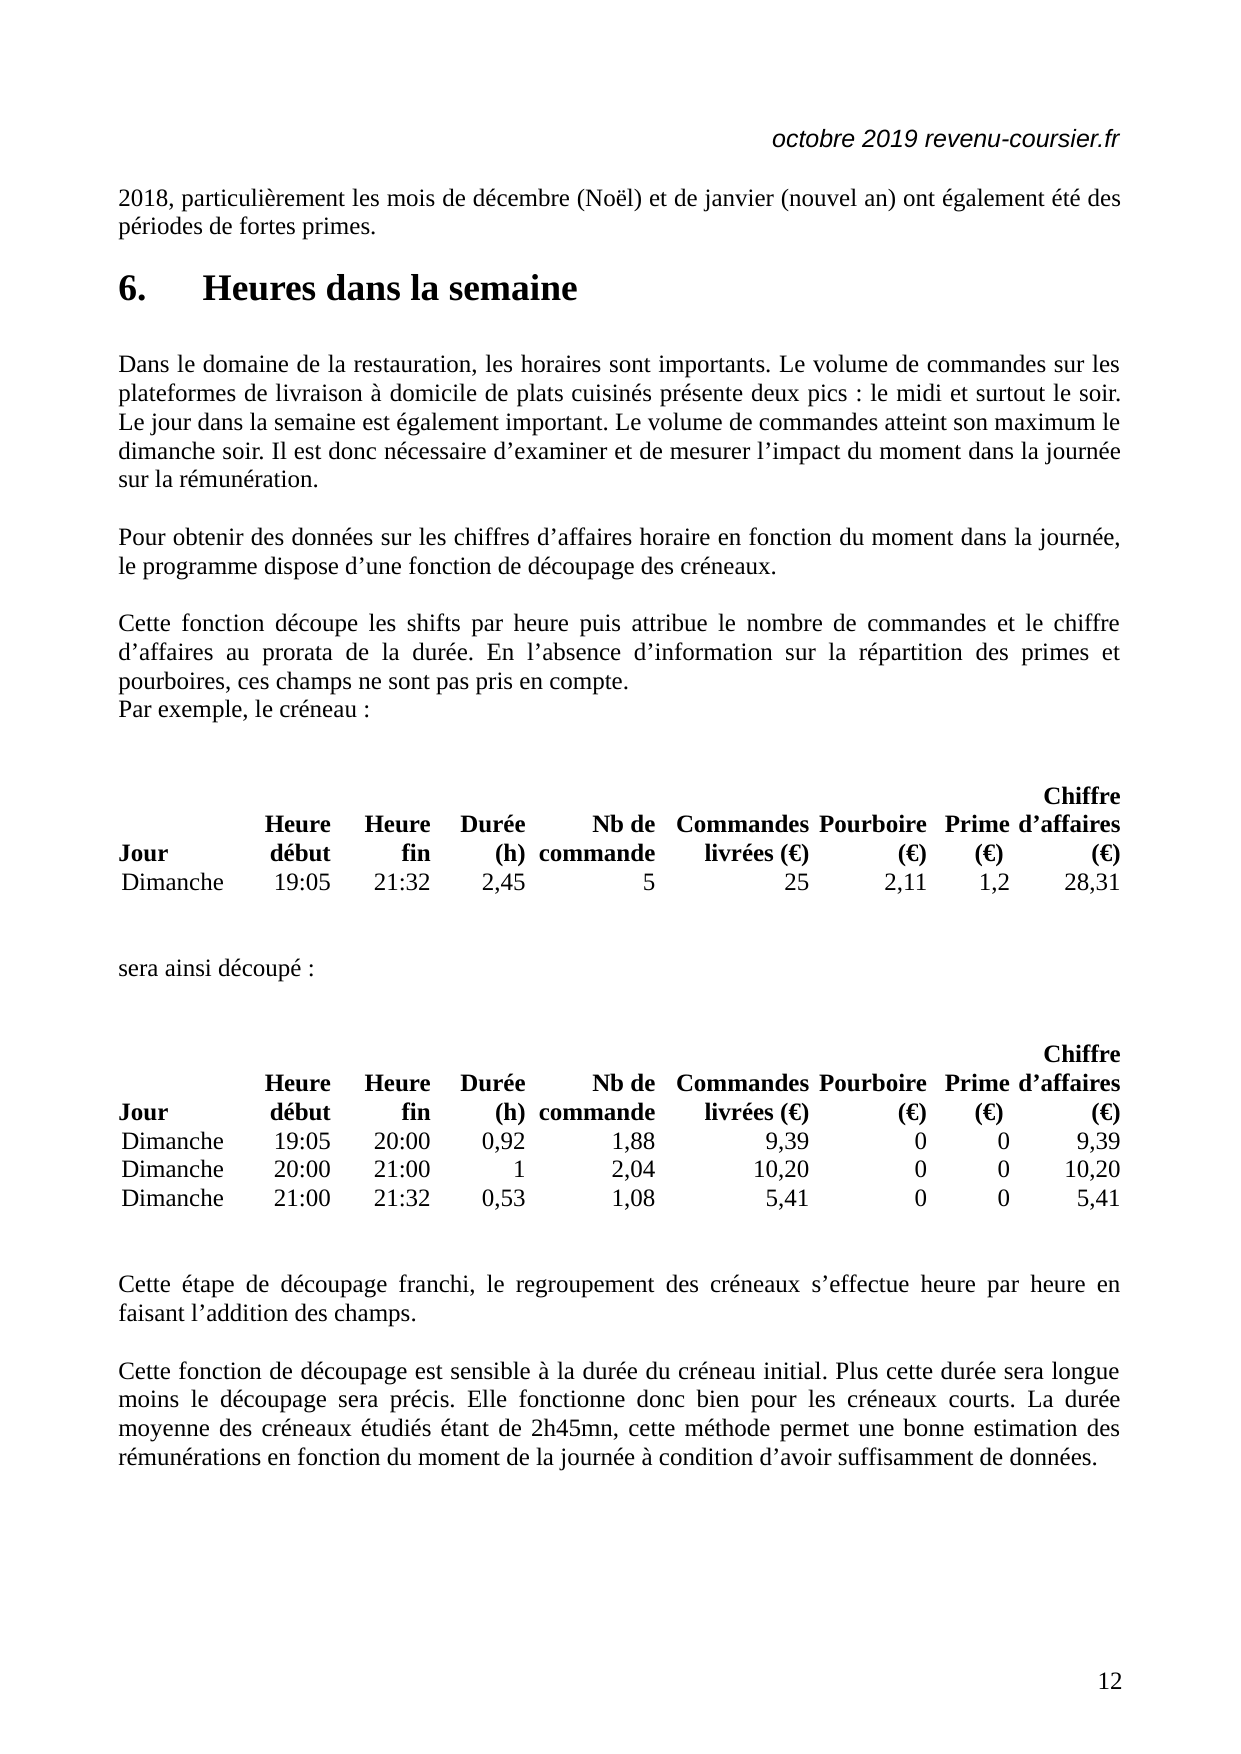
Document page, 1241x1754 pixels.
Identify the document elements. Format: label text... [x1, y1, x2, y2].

table_header Heure fin [334, 1040, 433, 1126]
table_cell 0 [812, 1126, 930, 1154]
table_cell 21:00 [227, 1183, 334, 1212]
subtitle Heures dans la semaine [118, 265, 1122, 308]
table_cell 19:05 [227, 867, 334, 896]
text Cette fonction découpe les shifts par heure puis attribue le nombre de commandes et le chiffre d’affaires au prorata de la durée. En l’absence d’information sur la répartition des primes et pourboires, ces champs ne sont pas pris en compte. [118, 608, 1122, 694]
table_cell 21:32 [334, 867, 433, 896]
text Cette fonction de découpage est sensible à la durée du créneau initial. Plus cette durée sera longue moins le découpage sera précis. Elle fonctionne donc bien pour les créneaux courts. La durée moyenne des créneaux étudiés étant de 2h45mn, cette méthode permet une bonne estimation des rémunérations en fonction du moment de la journée à condition d’avoir suffisamment de données. [118, 1356, 1122, 1471]
table_cell Dimanche [115, 1155, 227, 1183]
table_header Heure fin [334, 781, 433, 867]
table_header Chiffre d’affaires (€) [1013, 781, 1123, 867]
table_header Heure début [227, 1040, 334, 1126]
table_cell Dimanche [115, 867, 227, 896]
table_cell Dimanche [115, 1183, 227, 1212]
table_cell 1,08 [529, 1183, 658, 1212]
table_header Prime (€) [930, 1040, 1013, 1126]
table_cell 25 [658, 867, 812, 896]
text 2018, particulièrement les mois de décembre (Noël) et de janvier (nouvel an) ont également été des périodes de fortes primes. [118, 183, 1122, 240]
table_cell 10,20 [658, 1155, 812, 1183]
table_cell 19:05 [227, 1126, 334, 1154]
text Dans le domaine de la restauration, les horaires sont importants. Le volume de commandes sur les plateformes de livraison à domicile de plats cuisinés présente deux pics : le midi et surtout le soir. Le jour dans la semaine est également important. Le volume de commandes atteint son maximum le dimanche soir. Il est donc nécessaire d’examiner et de mesurer l’impact du moment dans la journée sur la rémunération. [118, 349, 1122, 493]
table_header Jour [115, 1040, 227, 1126]
table_cell 21:00 [334, 1155, 433, 1183]
table_header Prime (€) [930, 781, 1013, 867]
table_cell 0,53 [434, 1183, 528, 1212]
table_header Pourboire (€) [812, 781, 930, 867]
table_header Commandes livrées (€) [658, 781, 812, 867]
table_cell 20:00 [334, 1126, 433, 1154]
table_cell 5,41 [658, 1183, 812, 1212]
table_cell 0 [812, 1155, 930, 1183]
table_cell 1 [434, 1155, 528, 1183]
table_cell 1,2 [930, 867, 1013, 896]
text Cette étape de découpage franchi, le regroupement des créneaux s’effectue heure par heure en faisant l’addition des champs. [118, 1269, 1122, 1327]
table_cell 28,31 [1013, 867, 1123, 896]
text Par exemple, le créneau : [118, 694, 1122, 723]
table_header Nb de commande [529, 1040, 658, 1126]
table_cell 5 [529, 867, 658, 896]
text sera ainsi découpé : [118, 953, 1122, 982]
table_cell 0 [930, 1155, 1013, 1183]
table_header Durée (h) [434, 781, 528, 867]
table_cell 0 [812, 1183, 930, 1212]
table_cell 2,04 [529, 1155, 658, 1183]
table_header Pourboire (€) [812, 1040, 930, 1126]
table_header Chiffre d’affaires (€) [1013, 1040, 1123, 1126]
table_cell 0 [930, 1183, 1013, 1212]
text Pour obtenir des données sur les chiffres d’affaires horaire en fonction du moment dans la journée, le programme dispose d’une fonction de découpage des créneaux. [118, 522, 1122, 579]
table_cell 5,41 [1013, 1183, 1123, 1212]
table_cell 2,45 [434, 867, 528, 896]
table_cell 0 [930, 1126, 1013, 1154]
table_cell 21:32 [334, 1183, 433, 1212]
table_header Durée (h) [434, 1040, 528, 1126]
table_header Commandes livrées (€) [658, 1040, 812, 1126]
table_header Heure début [227, 781, 334, 867]
table_cell Dimanche [115, 1126, 227, 1154]
table_header Nb de commande [529, 781, 658, 867]
table_cell 1,88 [529, 1126, 658, 1154]
table_cell 20:00 [227, 1155, 334, 1183]
table_cell 10,20 [1013, 1155, 1123, 1183]
table_header Jour [115, 781, 227, 867]
table_cell 0,92 [434, 1126, 528, 1154]
table_cell 9,39 [658, 1126, 812, 1154]
table_cell 9,39 [1013, 1126, 1123, 1154]
table_cell 2,11 [812, 867, 930, 896]
